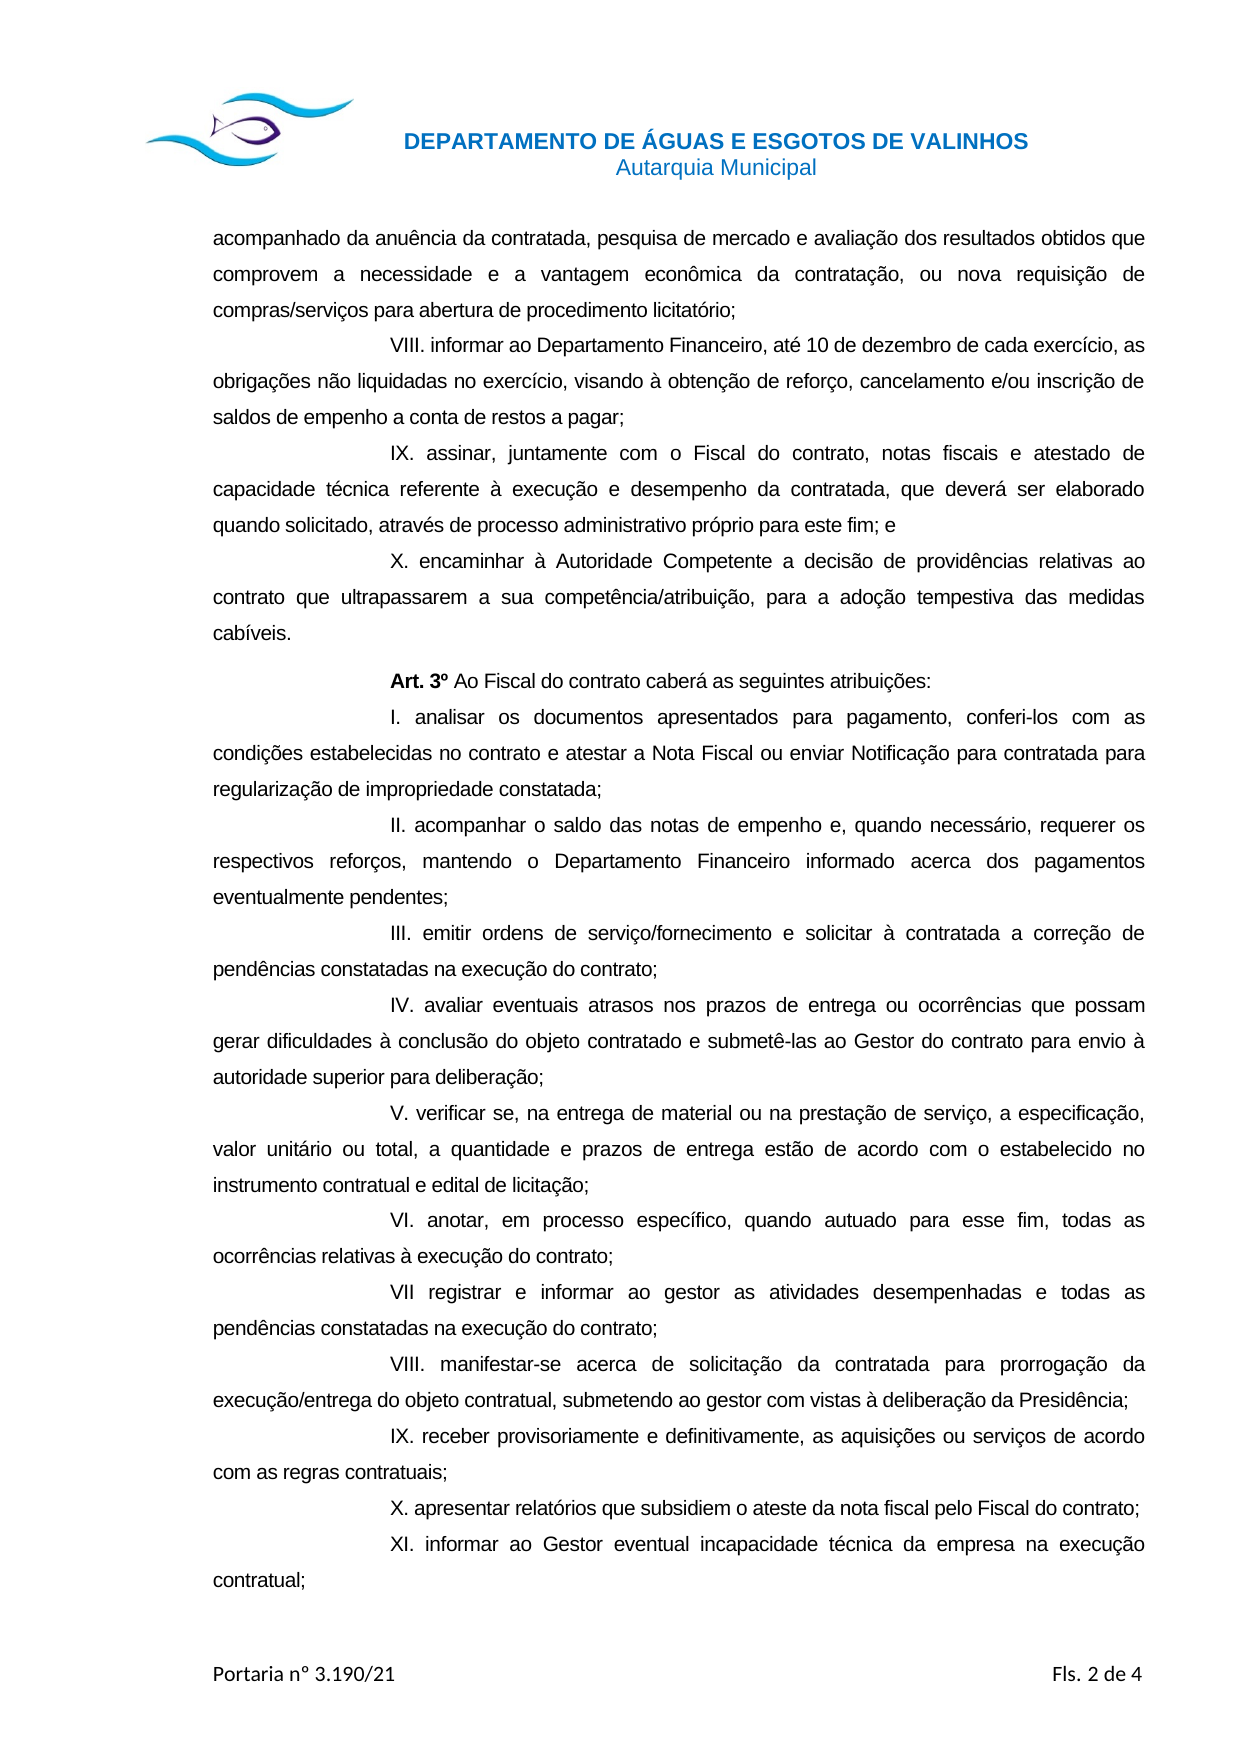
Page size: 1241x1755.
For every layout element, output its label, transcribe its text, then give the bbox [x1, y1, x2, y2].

text VIII. informar ao Departamento Financeiro, até 10 de dezembro de cada exercício, as obrigações não liquidadas no exercício, visando à obtenção de reforço, cancelamento e/ou inscrição de saldos de empenho a conta de restos a pagar; [213, 333, 1146, 429]
text IV. avaliar eventuais atrasos nos prazos de entrega ou ocorrências que possam gerar dificuldades à conclusão do objeto contratado e submetê-las ao Gestor do contrato para envio à autoridade superior para deliberação; [213, 993, 1146, 1088]
text IX. receber provisoriamente e definitivamente, as aquisições ou serviços de acordo com as regras contratuais; [213, 1424, 1146, 1484]
text X. encaminhar à Autoridade Competente a decisão de providências relativas ao contrato que ultrapassarem a sua competência/atribuição, para a adoção tempestiva das medidas cabíveis. [213, 549, 1146, 645]
text VIII. manifestar-se acerca de solicitação da contratada para prorrogação da execução/entrega do objeto contratual, submetendo ao gestor com vistas à deliberação da Presidência; [213, 1352, 1146, 1412]
text XI. informar ao Gestor eventual incapacidade técnica da empresa na execução contratual; [213, 1532, 1146, 1592]
text III. emitir ordens de serviço/fornecimento e solicitar à contratada a correção de pendências constatadas na execução do contrato; [213, 921, 1146, 981]
text IX. assinar, juntamente com o Fiscal do contrato, notas fiscais e atestado de capacidade técnica referente à execução e desempenho da contratada, que deverá ser elaborado quando solicitado, através de processo administrativo próprio para este fim; e [213, 441, 1146, 537]
text VII registrar e informar ao gestor as atividades desempenhadas e todas as pendências constatadas na execução do contrato; [213, 1280, 1146, 1340]
text X. apresentar relatórios que subsidiem o ateste da nota fiscal pelo Fiscal do contrato; [213, 1496, 1146, 1520]
text VI. anotar, em processo específico, quando autuado para esse fim, todas as ocorrências relativas à execução do contrato; [213, 1208, 1146, 1268]
text II. acompanhar o saldo das notas de empenho e, quando necessário, requerer os respectivos reforços, mantendo o Departamento Financeiro informado acerca dos pagamentos eventualmente pendentes; [213, 813, 1146, 909]
text I. analisar os documentos apresentados para pagamento, conferi-los com as condições estabelecidas no contrato e atestar a Nota Fiscal ou enviar Notificação para contratada para regularização de impropriedade constatada; [213, 705, 1146, 801]
text acompanhado da anuência da contratada, pesquisa de mercado e avaliação dos resultados obtidos que comprovem a necessidade e a vantagem econômica da contratação, ou nova requisição de compras/serviços para abertura de procedimento licitatório; [213, 226, 1146, 321]
text V. verificar se, na entrega de material ou na prestação de serviço, a especificação, valor unitário ou total, a quantidade e prazos de entrega estão de acordo com o estabelecido no instrumento contratual e edital de licitação; [213, 1101, 1146, 1196]
text Art. 3º Ao Fiscal do contrato caberá as seguintes atribuições: [213, 669, 1146, 693]
